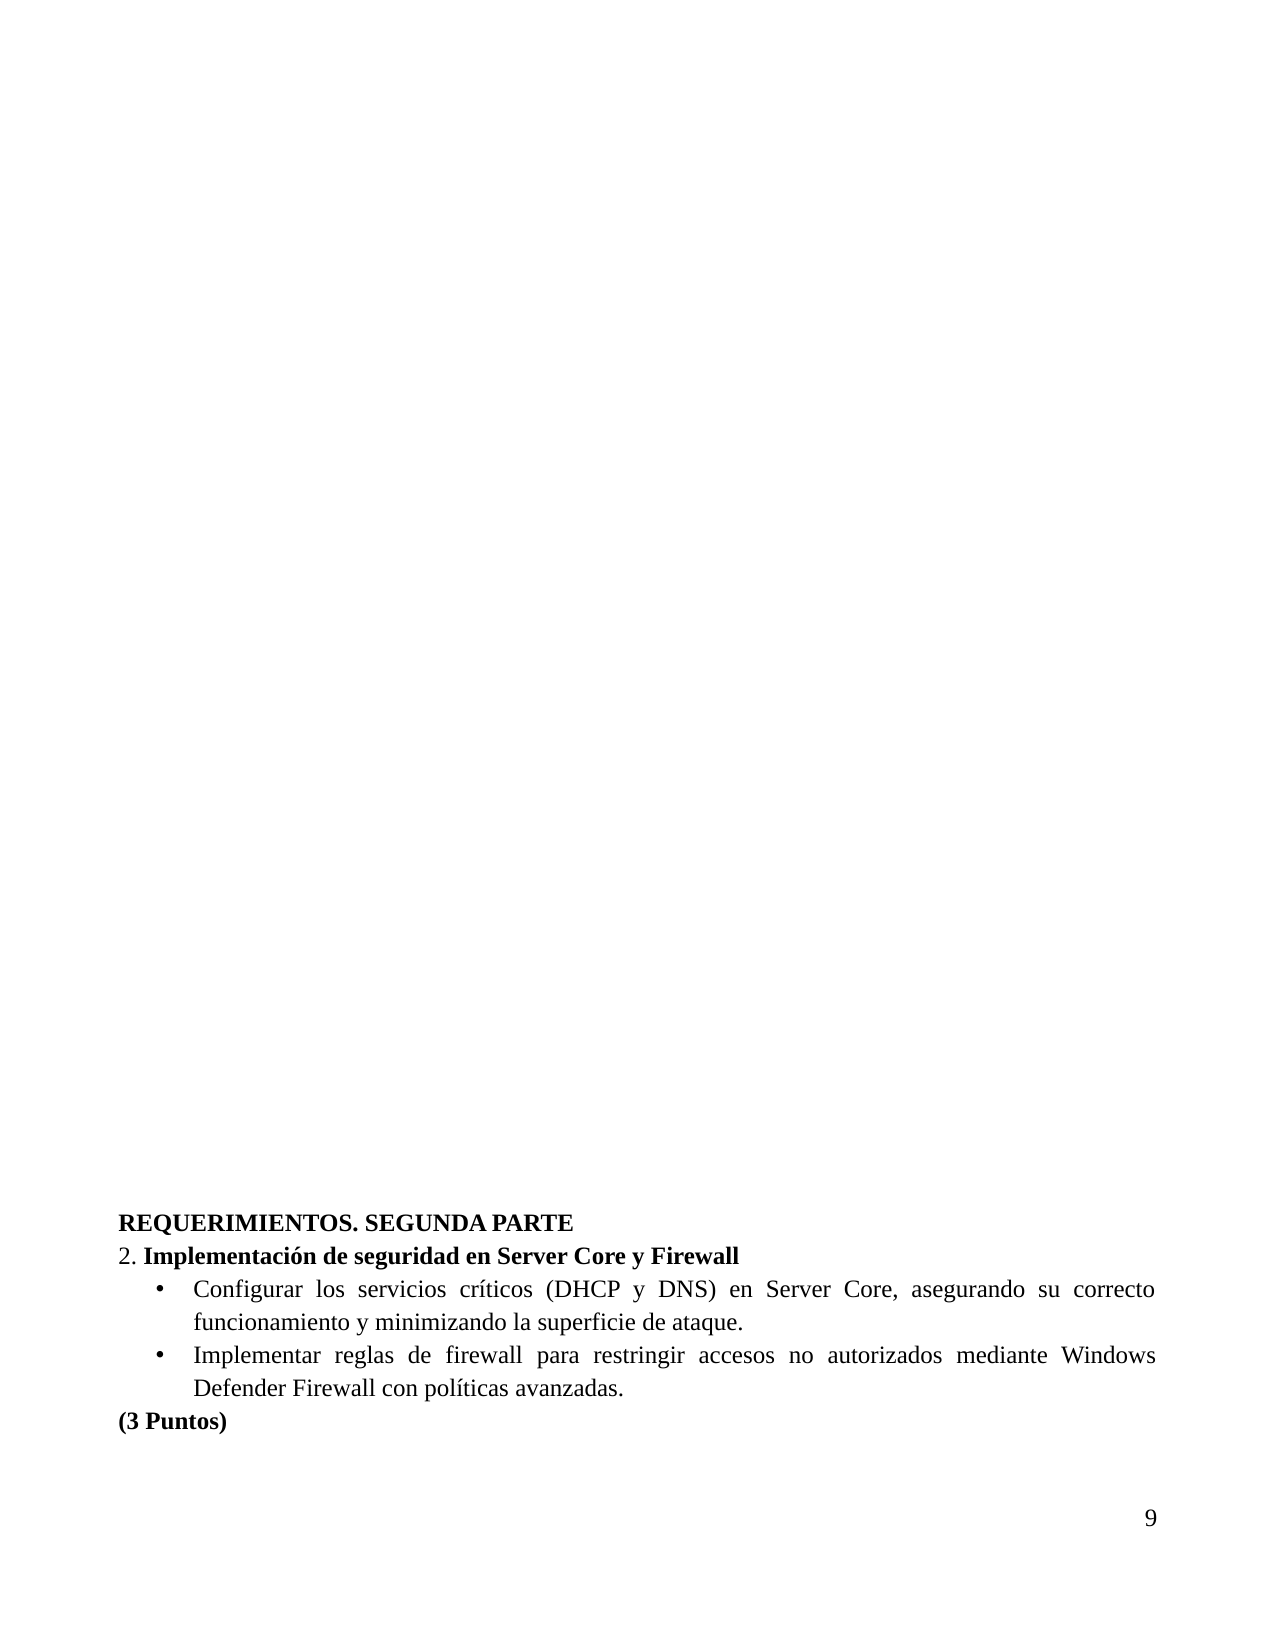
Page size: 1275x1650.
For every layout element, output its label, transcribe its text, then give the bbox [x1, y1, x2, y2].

text 2. Implementación de seguridad en Server Core y Firewall [118, 1241, 1157, 1269]
text (3 Puntos) [118, 1406, 1157, 1435]
list Implementar reglas de firewall para restringir accesos no autorizados mediante Windows Defender Firewall con políticas avanzadas. [156, 1340, 1157, 1402]
text REQUERIMIENTOS. SEGUNDA PARTE [118, 1208, 1157, 1237]
list Configurar los servicios críticos (DHCP y DNS) en Server Core, asegurando su correcto funcionamiento y minimizando la superficie de ataque. [156, 1274, 1157, 1336]
